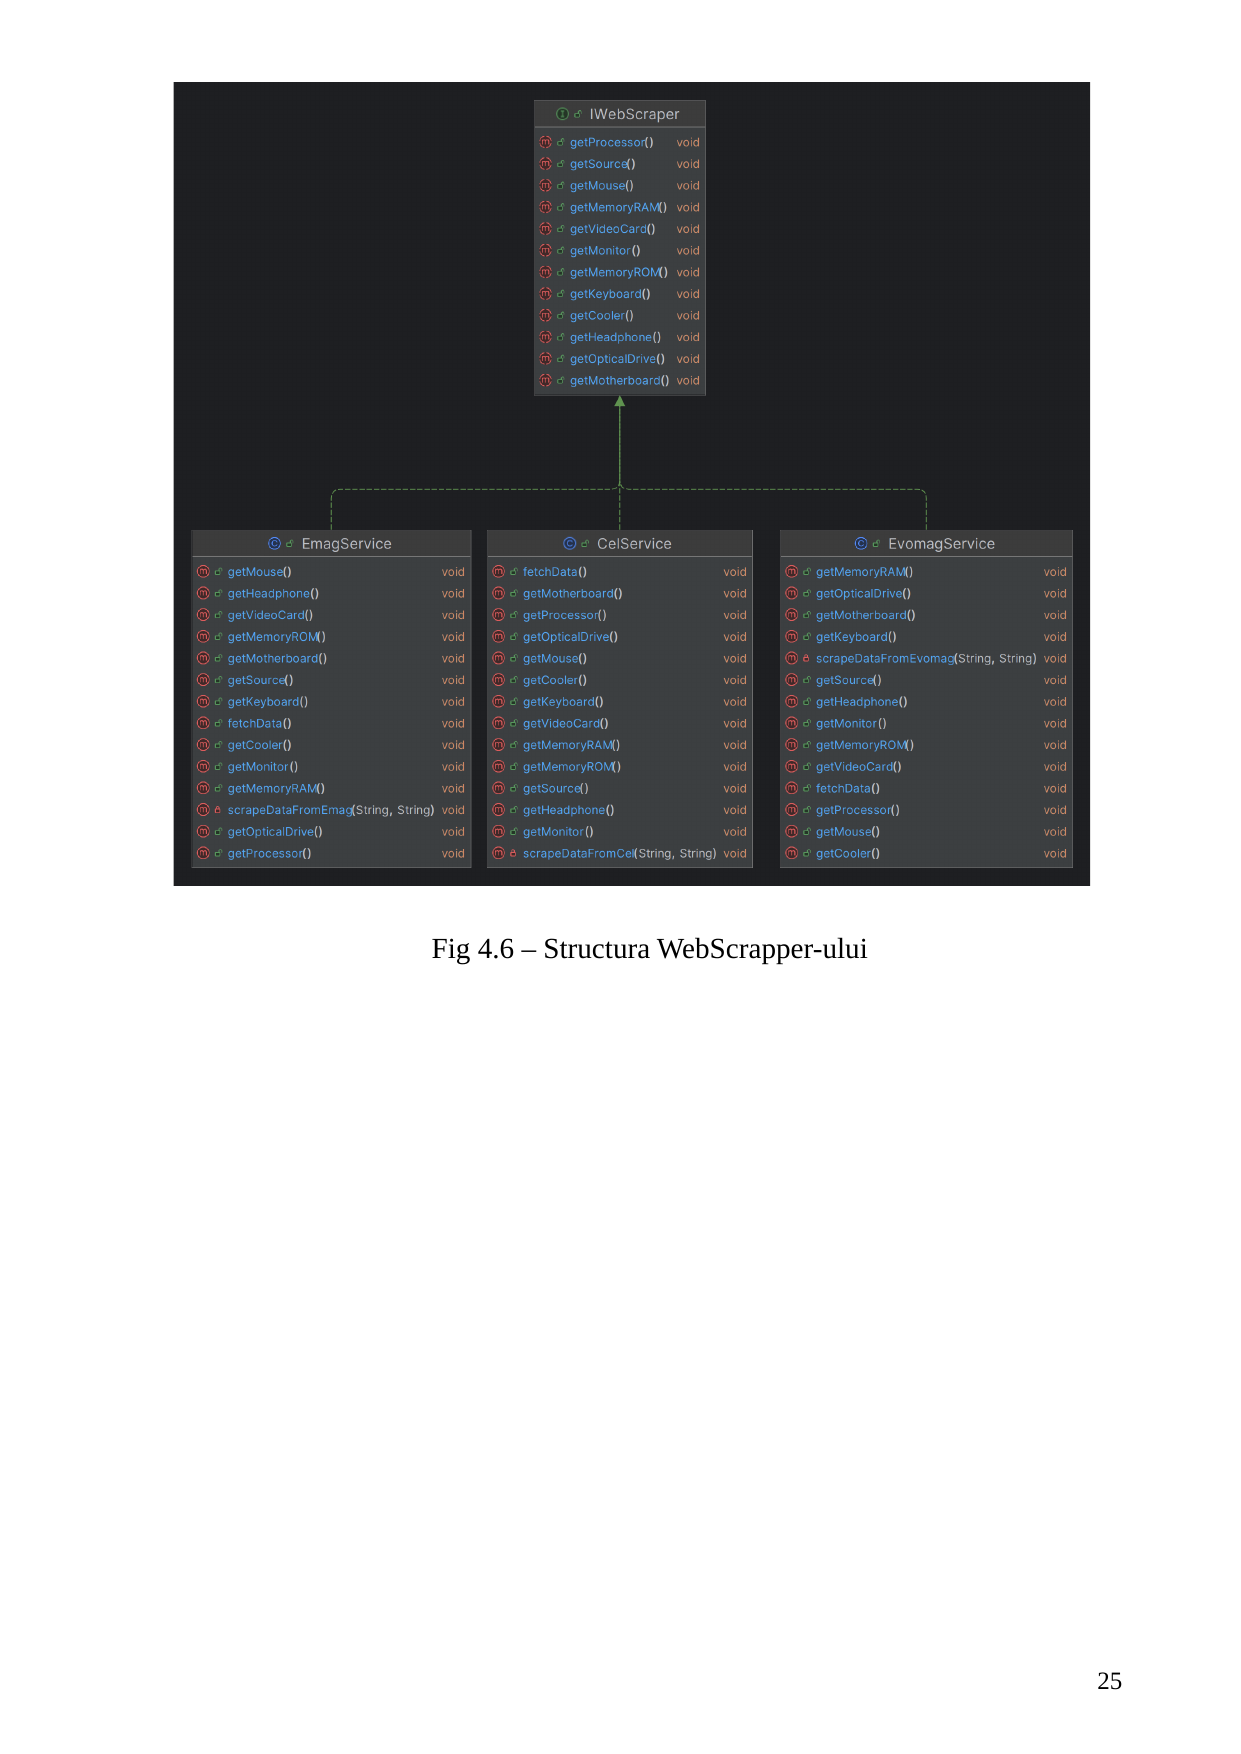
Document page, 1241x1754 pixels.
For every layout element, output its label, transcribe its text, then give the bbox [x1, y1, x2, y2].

picture [173, 82, 1091, 886]
text Fig 4.6 – Structura WebScrapper-ului [118, 931, 1181, 965]
